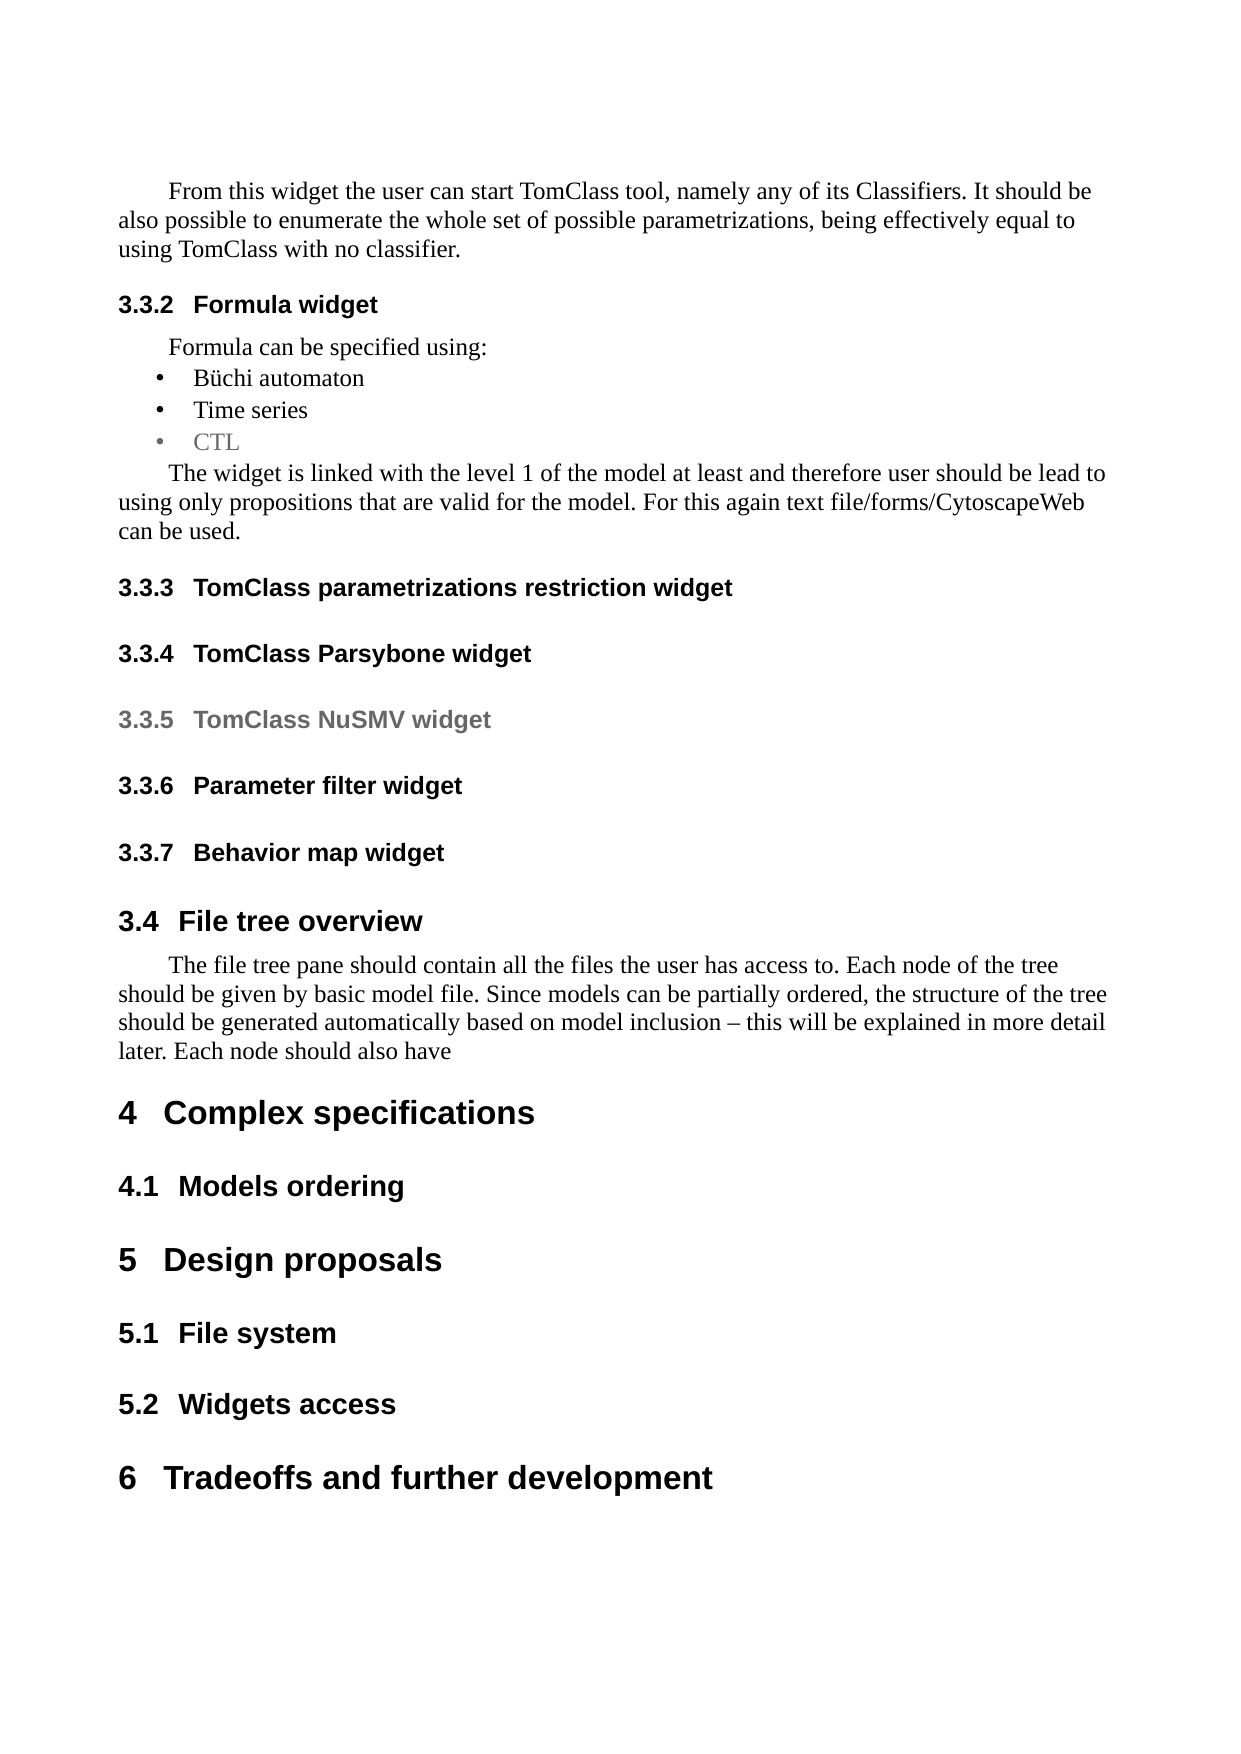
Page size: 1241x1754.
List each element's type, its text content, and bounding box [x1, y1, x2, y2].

subtitle Parameter filter widget [118, 771, 1122, 800]
subtitle TomClass Parsybone widget [118, 639, 1122, 668]
subtitle TomClass parametrizations restriction widget [118, 573, 1122, 601]
subtitle Models ordering [118, 1169, 1122, 1202]
subtitle File tree overview [118, 904, 1122, 937]
subtitle File system [118, 1316, 1122, 1349]
subtitle Design proposals [118, 1240, 1122, 1278]
subtitle Behavior map widget [118, 838, 1122, 866]
text Formula can be specified using: [118, 332, 1122, 361]
list Time series [156, 395, 1122, 424]
subtitle TomClass NuSMV widget [118, 705, 1122, 734]
subtitle Widgets access [118, 1387, 1122, 1420]
list CTL [156, 427, 1122, 456]
text From this widget the user can start TomClass tool, namely any of its Classifiers. It should be also possible to enumerate the whole set of possible parametrizations, being effectively equal to using TomClass with no classifier. [118, 176, 1122, 263]
text The widget is linked with the level 1 of the model at least and therefore user should be lead to using only propositions that are valid for the model. For this again text file/forms/CytoscapeWeb can be used. [118, 458, 1122, 545]
subtitle Formula widget [118, 291, 1122, 319]
text The file tree pane should contain all the files the user has access to. Each node of the tree should be given by basic model file. Since models can be partially ordered, the structure of the tree should be generated automatically based on model inclusion – this will be explained in more detail later. Each node should also have [118, 950, 1122, 1065]
subtitle Complex specifications [118, 1093, 1122, 1131]
list Büchi automaton [156, 363, 1122, 392]
subtitle Tradeoffs and further development [118, 1458, 1122, 1496]
